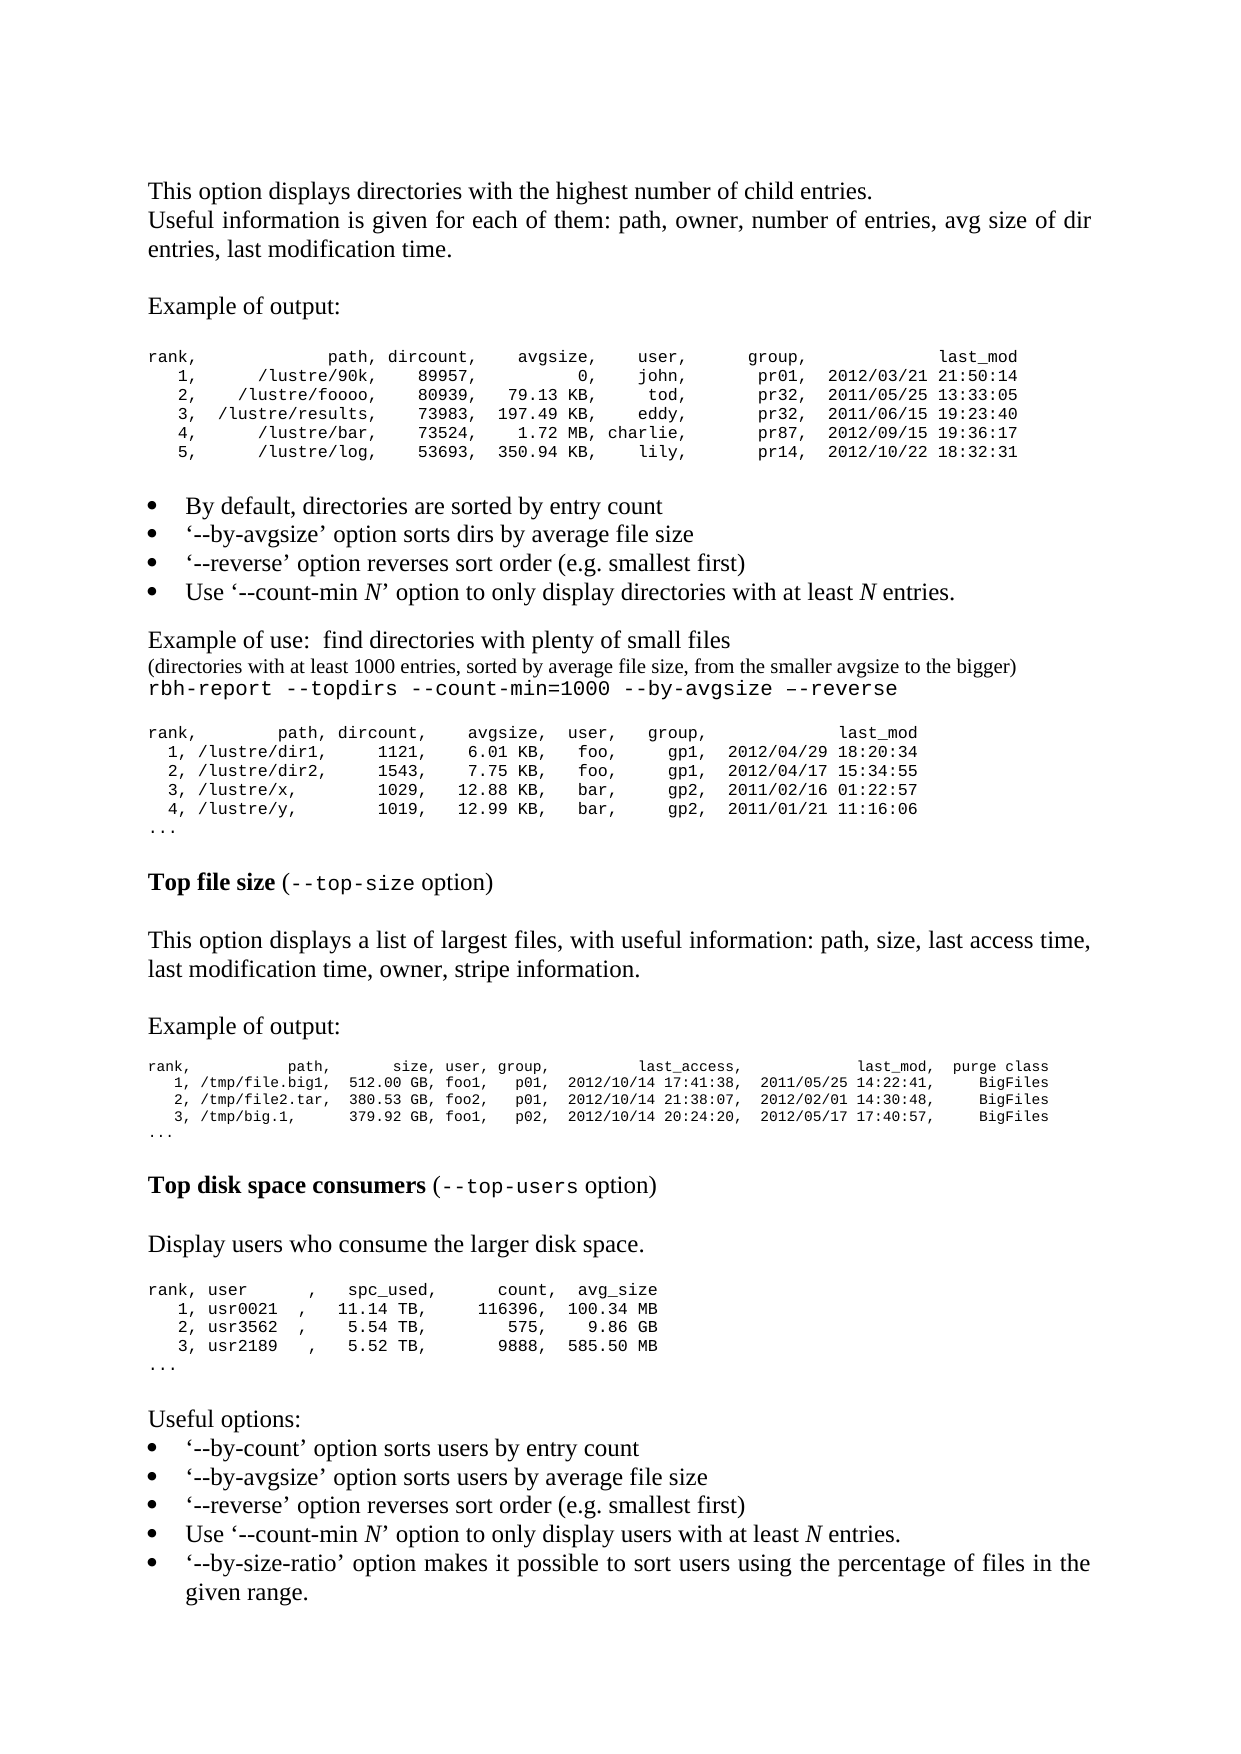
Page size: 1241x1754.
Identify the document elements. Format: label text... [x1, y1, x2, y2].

text This option displays directories with the highest number of child entries. [148, 176, 1093, 205]
text Top file size (--top-size option) [148, 867, 1093, 896]
text 2, usr3562 , 5.54 TB, 575, 9.86 GB [148, 1319, 1093, 1338]
text rank, path, size, user, group, last_access, last_mod, purge class [148, 1059, 1093, 1076]
text rank, path, dircount, avgsize, user, group, last_mod [148, 349, 1093, 368]
text 5, /lustre/log, 53693, 350.94 KB, lily, pr14, 2012/10/22 18:32:31 [148, 443, 1093, 462]
text (directories with at least 1000 entries, sorted by average file size, from the smaller avgsize to the bigger) [148, 654, 1093, 678]
list ‘--by-avgsize’ option sorts users by average file size [148, 1462, 1093, 1491]
text 1, /lustre/dir1, 1121, 6.01 KB, foo, gp1, 2012/04/29 18:20:34 [148, 744, 1093, 763]
list By default, directories are sorted by entry count [148, 491, 1093, 519]
list ‘--by-avgsize’ option sorts dirs by average file size [148, 519, 1093, 548]
text 2, /tmp/file2.tar, 380.53 GB, foo2, p01, 2012/10/14 21:38:07, 2012/02/01 14:30:48, BigFiles [148, 1092, 1093, 1109]
text rbh-report --topdirs --count-min=1000 --by-avgsize –-reverse [148, 678, 1093, 701]
text rank, user , spc_used, count, avg_size [148, 1281, 1093, 1300]
text This option displays a list of largest files, with useful information: path, size, last access time, last modification time, owner, stripe information. [148, 925, 1093, 983]
text Example of use: find directories with plenty of small files [148, 625, 1093, 654]
text 3, /lustre/results, 73983, 197.49 KB, eddy, pr32, 2011/06/15 19:23:40 [148, 405, 1093, 424]
text Useful options: [148, 1404, 1093, 1433]
list ‘--by-size-ratio’ option makes it possible to sort users using the percentage of files in the given range. [148, 1548, 1093, 1606]
text Top disk space consumers (--top-users option) [148, 1171, 1093, 1200]
text 1, usr0021 , 11.14 TB, 116396, 100.34 MB [148, 1300, 1093, 1319]
text 1, /lustre/90k, 89957, 0, john, pr01, 2012/03/21 21:50:14 [148, 368, 1093, 387]
list Use ‘--count-min N’ option to only display users with at least N entries. [148, 1519, 1093, 1548]
text ... [148, 1125, 1093, 1142]
text 4, /lustre/y, 1019, 12.99 KB, bar, gp2, 2011/01/21 11:16:06 [148, 800, 1093, 819]
text 1, /tmp/file.big1, 512.00 GB, foo1, p01, 2012/10/14 17:41:38, 2011/05/25 14:22:41, BigFiles [148, 1076, 1093, 1092]
list ‘--reverse’ option reverses sort order (e.g. smallest first) [148, 1491, 1093, 1519]
list ‘--by-count’ option sorts users by entry count [148, 1433, 1093, 1462]
text 2, /lustre/foooo, 80939, 79.13 KB, tod, pr32, 2011/05/25 13:33:05 [148, 387, 1093, 405]
text 3, usr2189 , 5.52 TB, 9888, 585.50 MB [148, 1338, 1093, 1357]
text 4, /lustre/bar, 73524, 1.72 MB, charlie, pr87, 2012/09/15 19:36:17 [148, 424, 1093, 443]
text ... [148, 1357, 1093, 1376]
text 2, /lustre/dir2, 1543, 7.75 KB, foo, gp1, 2012/04/17 15:34:55 [148, 763, 1093, 782]
list Use ‘--count-min N’ option to only display directories with at least N entries. [148, 577, 1093, 606]
text Example of output: [148, 1011, 1093, 1040]
list ‘--reverse’ option reverses sort order (e.g. smallest first) [148, 548, 1093, 577]
text Example of output: [148, 291, 1093, 320]
text Display users who consume the larger disk space. [148, 1229, 1093, 1258]
text 3, /tmp/big.1, 379.92 GB, foo1, p02, 2012/10/14 20:24:20, 2012/05/17 17:40:57, BigFiles [148, 1109, 1093, 1125]
text ... [148, 819, 1093, 838]
text 3, /lustre/x, 1029, 12.88 KB, bar, gp2, 2011/02/16 01:22:57 [148, 782, 1093, 800]
text Useful information is given for each of them: path, owner, number of entries, avg size of dir entries, last modification time. [148, 205, 1093, 263]
text rank, path, dircount, avgsize, user, group, last_mod [148, 725, 1093, 744]
